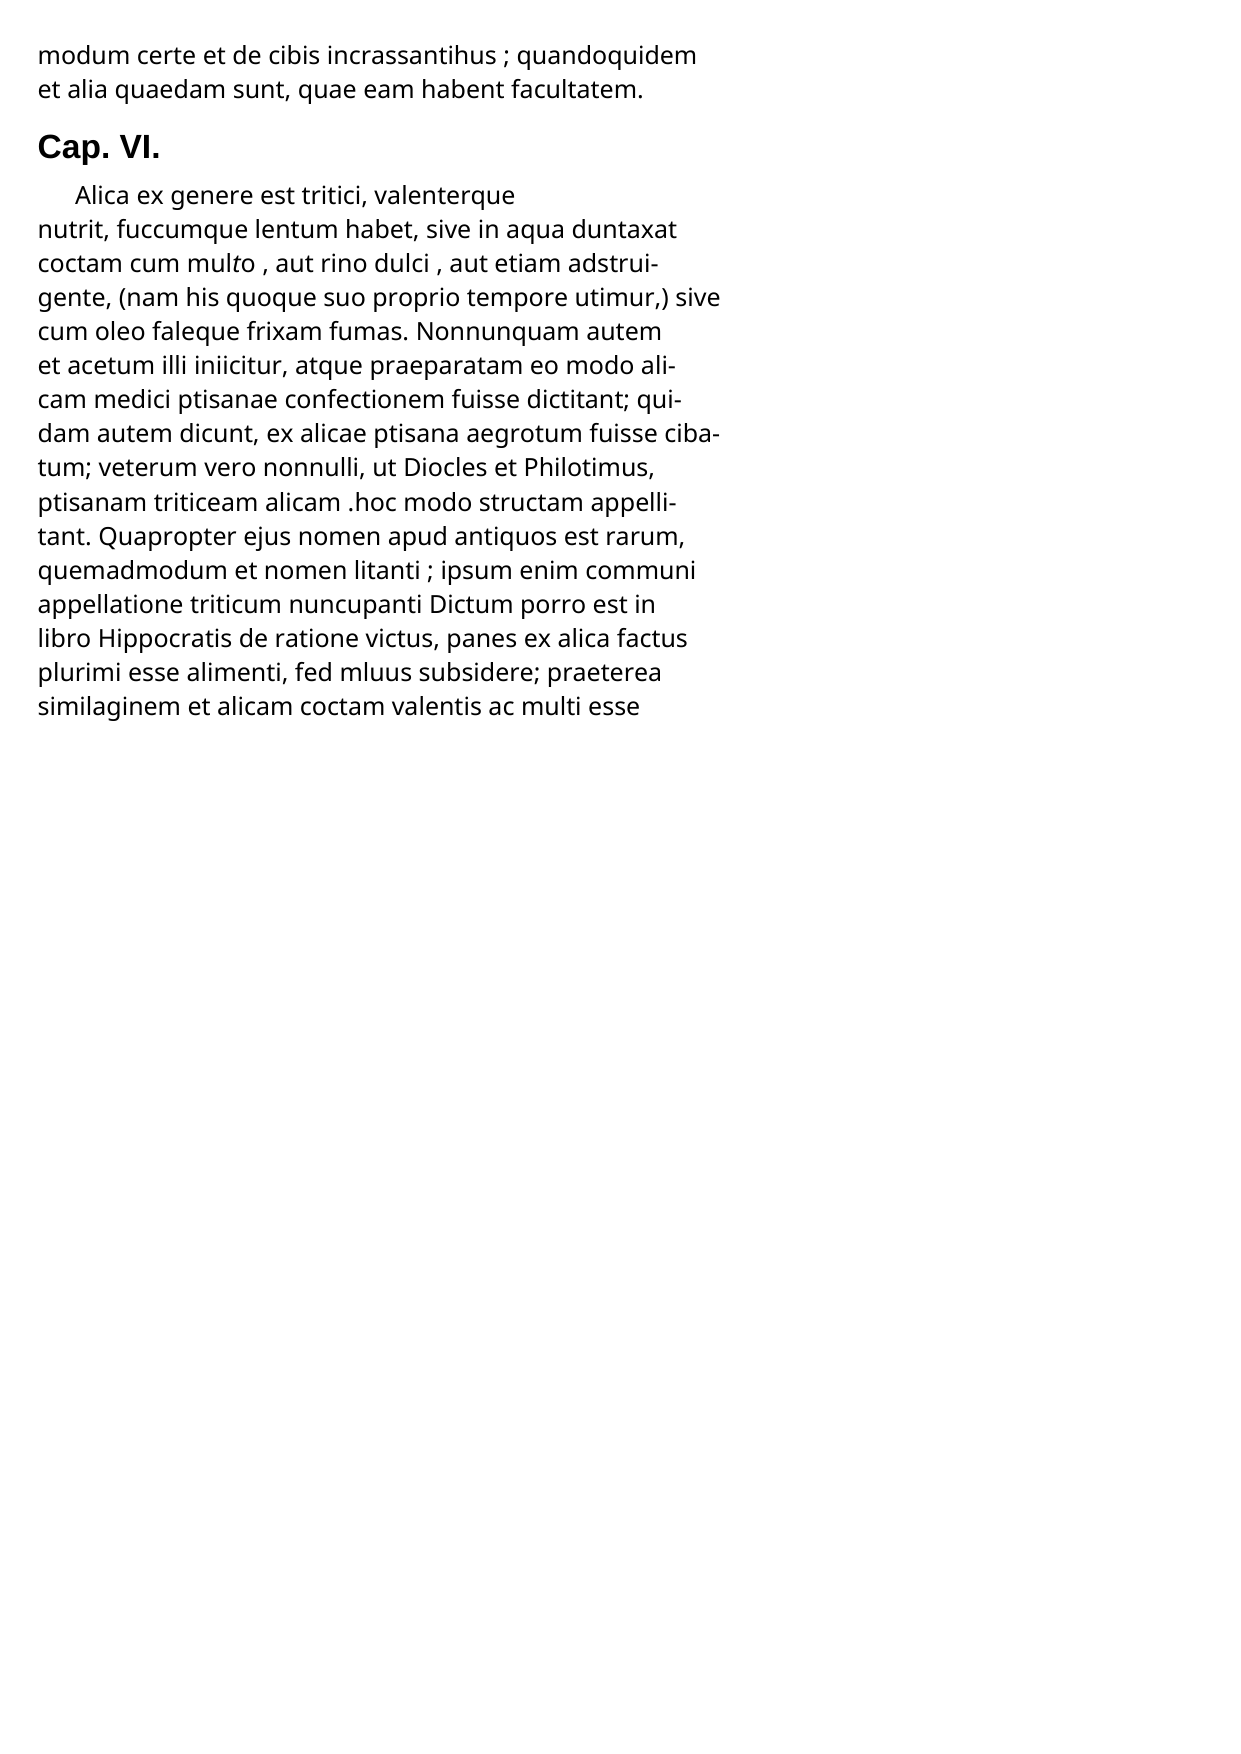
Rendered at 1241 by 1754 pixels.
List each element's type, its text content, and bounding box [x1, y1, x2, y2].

text modum certe et de cibis incrassantihus ; quandoquidem et alia quaedam sunt, quae eam habent facultatem. [37, 37, 1203, 106]
subtitle Cap. VI. [37, 126, 1203, 165]
text Alica ex genere est tritici, valenterque nutrit, fuccumque lentum habet, sive in aqua duntaxat coctam cum multo , aut rino dulci , aut etiam adstrui- gente, (nam his quoque suo proprio tempore utimur,) sive cum oleo faleque frixam fumas. Nonnunquam autem et acetum illi iniicitur, atque praeparatam eo modo ali- cam medici ptisanae confectionem fuisse dictitant; qui- dam autem dicunt, ex alicae ptisana aegrotum fuisse ciba- tum; veterum vero nonnulli, ut Diocles et Philotimus, ptisanam triticeam alicam .hoc modo structam appelli- tant. Quapropter ejus nomen apud antiquos est rarum, quemadmodum et nomen litanti ; ipsum enim communi appellatione triticum nuncupanti Dictum porro est in libro Hippocratis de ratione victus, panes ex alica factus plurimi esse alimenti, fed mluus subsidere; praeterea similaginem et alicam coctam valentis ac multi esse [37, 178, 1203, 723]
